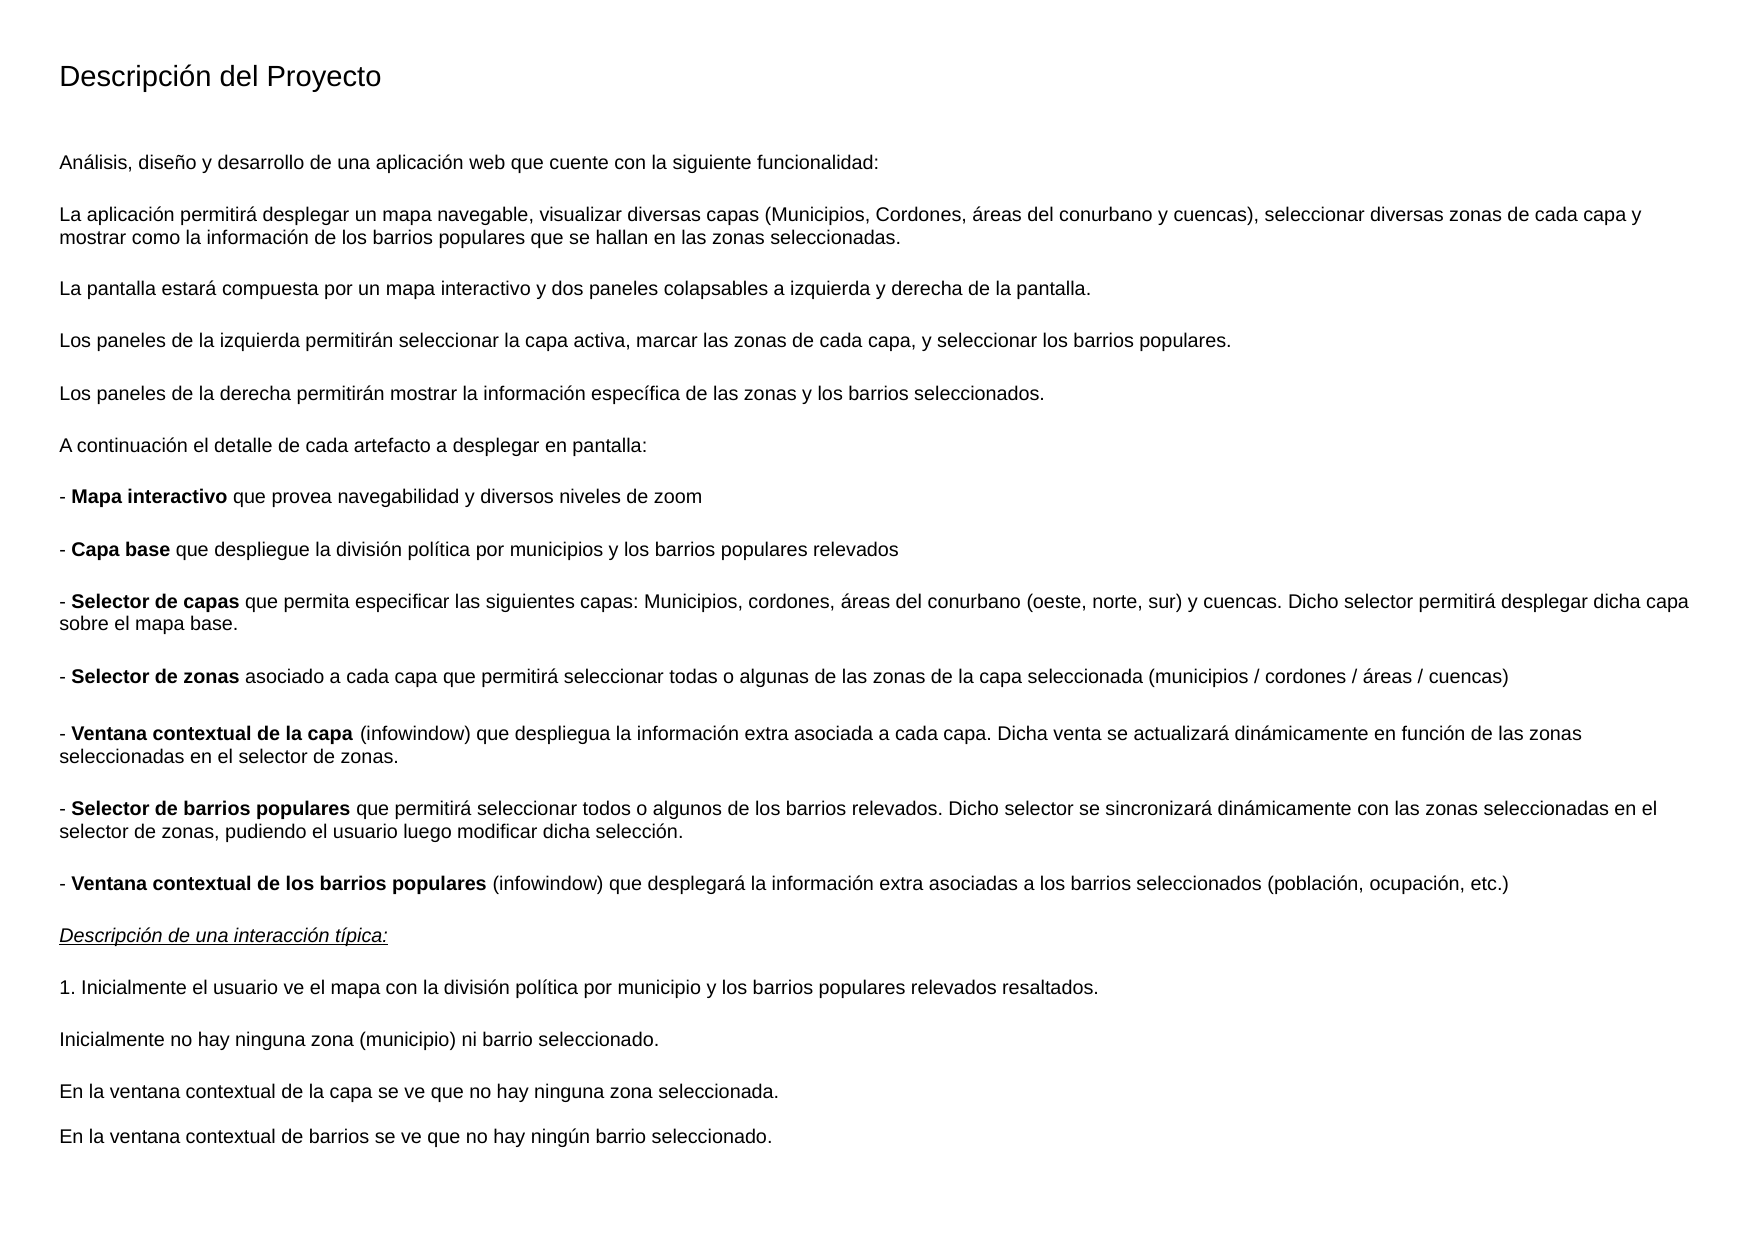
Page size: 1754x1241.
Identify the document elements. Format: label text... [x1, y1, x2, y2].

text Descripción del Proyecto [59, 59, 1695, 93]
text 1. Inicialmente el usuario ve el mapa con la división política por municipio y los barrios populares relevados resaltados. [59, 976, 1695, 999]
text La pantalla estará compuesta por un mapa interactivo y dos paneles colapsables a izquierda y derecha de la pantalla. [59, 277, 1695, 300]
text - Selector de zonas asociado a cada capa que permitirá seleccionar todas o algunas de las zonas de la capa seleccionada (municipios / cordones / áreas / cuencas) [59, 664, 1695, 687]
text - Capa base que despliegue la división política por municipios y los barrios populares relevados [59, 537, 1695, 560]
text - Selector de capas que permita especificar las siguientes capas: Municipios, cordones, áreas del conurbano (oeste, norte, sur) y cuencas. Dicho selector permitirá desplegar dicha capa sobre el mapa base. [59, 589, 1695, 635]
text - Ventana contextual de los barrios populares (infowindow) que desplegará la información extra asociadas a los barrios seleccionados (población, ocupación, etc.) [59, 872, 1695, 894]
text Análisis, diseño y desarrollo de una aplicación web que cuente con la siguiente funcionalidad: [59, 151, 1695, 173]
text La aplicación permitirá desplegar un mapa navegable, visualizar diversas capas (Municipios, Cordones, áreas del conurbano y cuencas), seleccionar diversas zonas de cada capa y mostrar como la información de los barrios populares que se hallan en las zonas seleccionadas. [59, 203, 1695, 248]
text - Mapa interactivo que provea navegabilidad y diversos niveles de zoom [59, 485, 1695, 508]
text Los paneles de la izquierda permitirán seleccionar la capa activa, marcar las zonas de cada capa, y seleccionar los barrios populares. [59, 329, 1695, 352]
text Descripción de una interacción típica: [59, 924, 1695, 947]
text Inicialmente no hay ninguna zona (municipio) ni barrio seleccionado. [59, 1028, 1695, 1051]
text A continuación el detalle de cada artefacto a desplegar en pantalla: [59, 434, 1695, 456]
text - Ventana contextual de la capa (infowindow) que despliegua la información extra asociada a cada capa. Dicha venta se actualizará dinámicamente en función de las zonas seleccionadas en el selector de zonas. [59, 717, 1695, 768]
text - Selector de barrios populares que permitirá seleccionar todos o algunos de los barrios relevados. Dicho selector se sincronizará dinámicamente con las zonas seleccionadas en el selector de zonas, pudiendo el usuario luego modificar dicha selección. [59, 797, 1695, 842]
text En la ventana contextual de la capa se ve que no hay ninguna zona seleccionada. En la ventana contextual de barrios se ve que no hay ningún barrio seleccionado. [59, 1080, 1695, 1148]
text Los paneles de la derecha permitirán mostrar la información específica de las zonas y los barrios seleccionados. [59, 382, 1695, 404]
